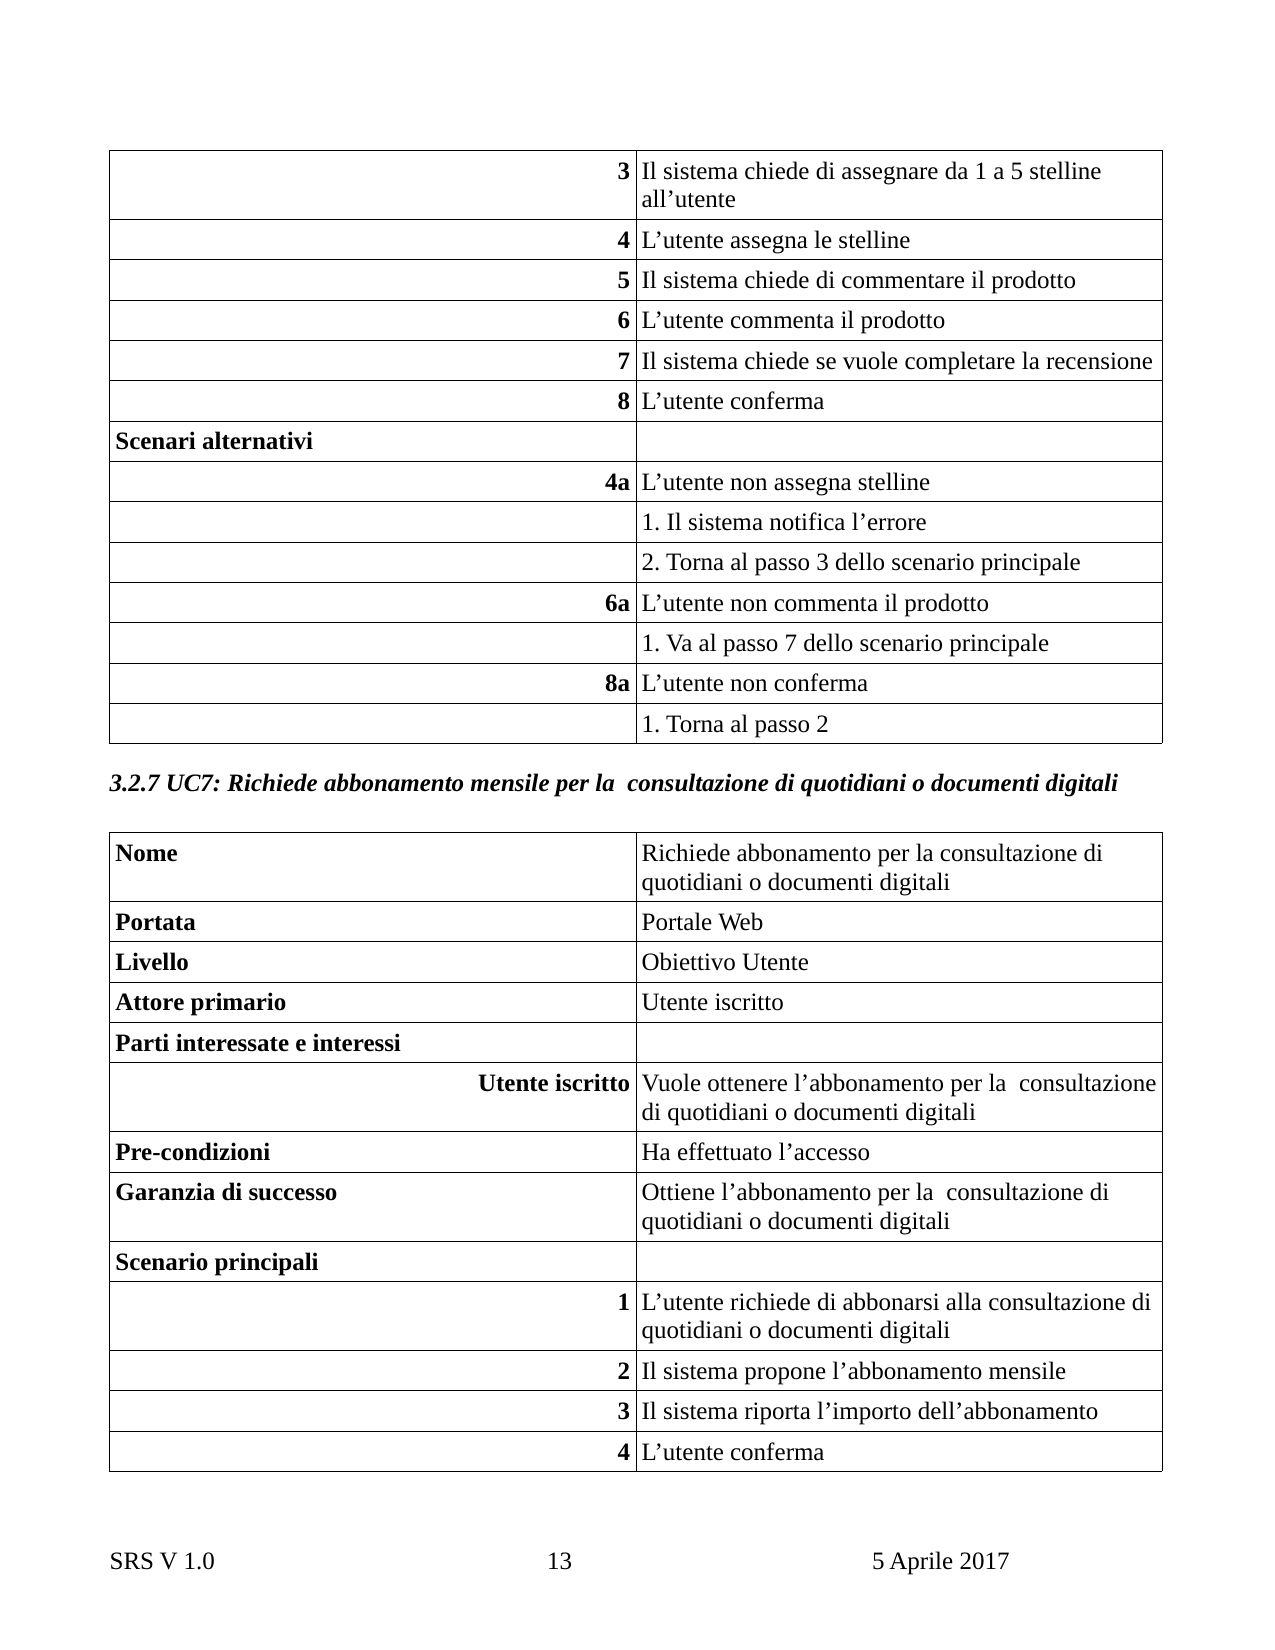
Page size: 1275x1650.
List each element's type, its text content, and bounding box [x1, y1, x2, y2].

table_cell Utente iscritto [637, 983, 1162, 1022]
table_cell 2 [110, 1351, 636, 1390]
table_cell Ottiene l’abbonamento per la consultazione di quotidiani o documenti digitali [637, 1173, 1162, 1241]
table_cell Il sistema propone l’abbonamento mensile [637, 1351, 1162, 1390]
table_cell [637, 1023, 1162, 1062]
table_cell L’utente richiede di abbonarsi alla consultazione di quotidiani o documenti digitali [637, 1282, 1162, 1350]
table_cell 4 [110, 1432, 636, 1471]
table_cell Scenari alternativi [110, 422, 636, 461]
table_cell Il sistema chiede di assegnare da 1 a 5 stelline all’utente [637, 151, 1162, 219]
table_cell L’utente non conferma [637, 664, 1162, 703]
table_cell Il sistema chiede se vuole completare la recensione [637, 341, 1162, 380]
table_cell 6a [110, 583, 636, 622]
table_cell 5 [110, 260, 636, 300]
table_cell L’utente commenta il prodotto [637, 301, 1162, 340]
table_cell L’utente non commenta il prodotto [637, 583, 1162, 622]
table_cell Ha effettuato l’accesso [637, 1132, 1162, 1172]
table_cell 8a [110, 664, 636, 703]
table_cell [110, 502, 636, 542]
table_cell Utente iscritto [110, 1063, 636, 1131]
table_cell [637, 422, 1162, 461]
table_cell Livello [110, 942, 636, 982]
table_cell Obiettivo Utente [637, 942, 1162, 982]
table_cell 1. Il sistema notifica l’errore [637, 502, 1162, 542]
table_cell L’utente conferma [637, 1432, 1162, 1471]
table_cell 6 [110, 301, 636, 340]
table_cell 8 [110, 381, 636, 421]
table_cell [110, 704, 636, 743]
table_cell 3 [110, 1391, 636, 1431]
subtitle 3.2.7 UC7: Richiede abbonamento mensile per la consultazione di quotidiani o documenti digitali [109, 768, 1162, 797]
table_header Richiede abbonamento per la consultazione di quotidiani o documenti digitali [637, 833, 1162, 901]
table_cell 7 [110, 341, 636, 380]
table_cell Il sistema chiede di commentare il prodotto [637, 260, 1162, 300]
table_cell Garanzia di successo [110, 1173, 636, 1241]
table_cell Vuole ottenere l’abbonamento per la consultazione di quotidiani o documenti digitali [637, 1063, 1162, 1131]
table_cell Il sistema riporta l’importo dell’abbonamento [637, 1391, 1162, 1431]
table_cell 2. Torna al passo 3 dello scenario principale [637, 543, 1162, 582]
table_cell L’utente assegna le stelline [637, 220, 1162, 259]
table_cell 1. Torna al passo 2 [637, 704, 1162, 743]
table_cell 4a [110, 462, 636, 501]
table_cell Scenario principali [110, 1242, 636, 1281]
table_cell L’utente non assegna stelline [637, 462, 1162, 501]
table_cell L’utente conferma [637, 381, 1162, 421]
table_cell Portale Web [637, 902, 1162, 941]
table_cell 4 [110, 220, 636, 259]
table_cell Attore primario [110, 983, 636, 1022]
table_cell [110, 623, 636, 662]
table_cell Portata [110, 902, 636, 941]
table_cell Pre-condizioni [110, 1132, 636, 1172]
table_cell [110, 543, 636, 582]
table_cell Parti interessate e interessi [110, 1023, 636, 1062]
table_cell 1 [110, 1282, 636, 1350]
table_cell 3 [110, 151, 636, 219]
table_cell 1. Va al passo 7 dello scenario principale [637, 623, 1162, 662]
table_cell [637, 1242, 1162, 1281]
table_header Nome [110, 833, 636, 901]
